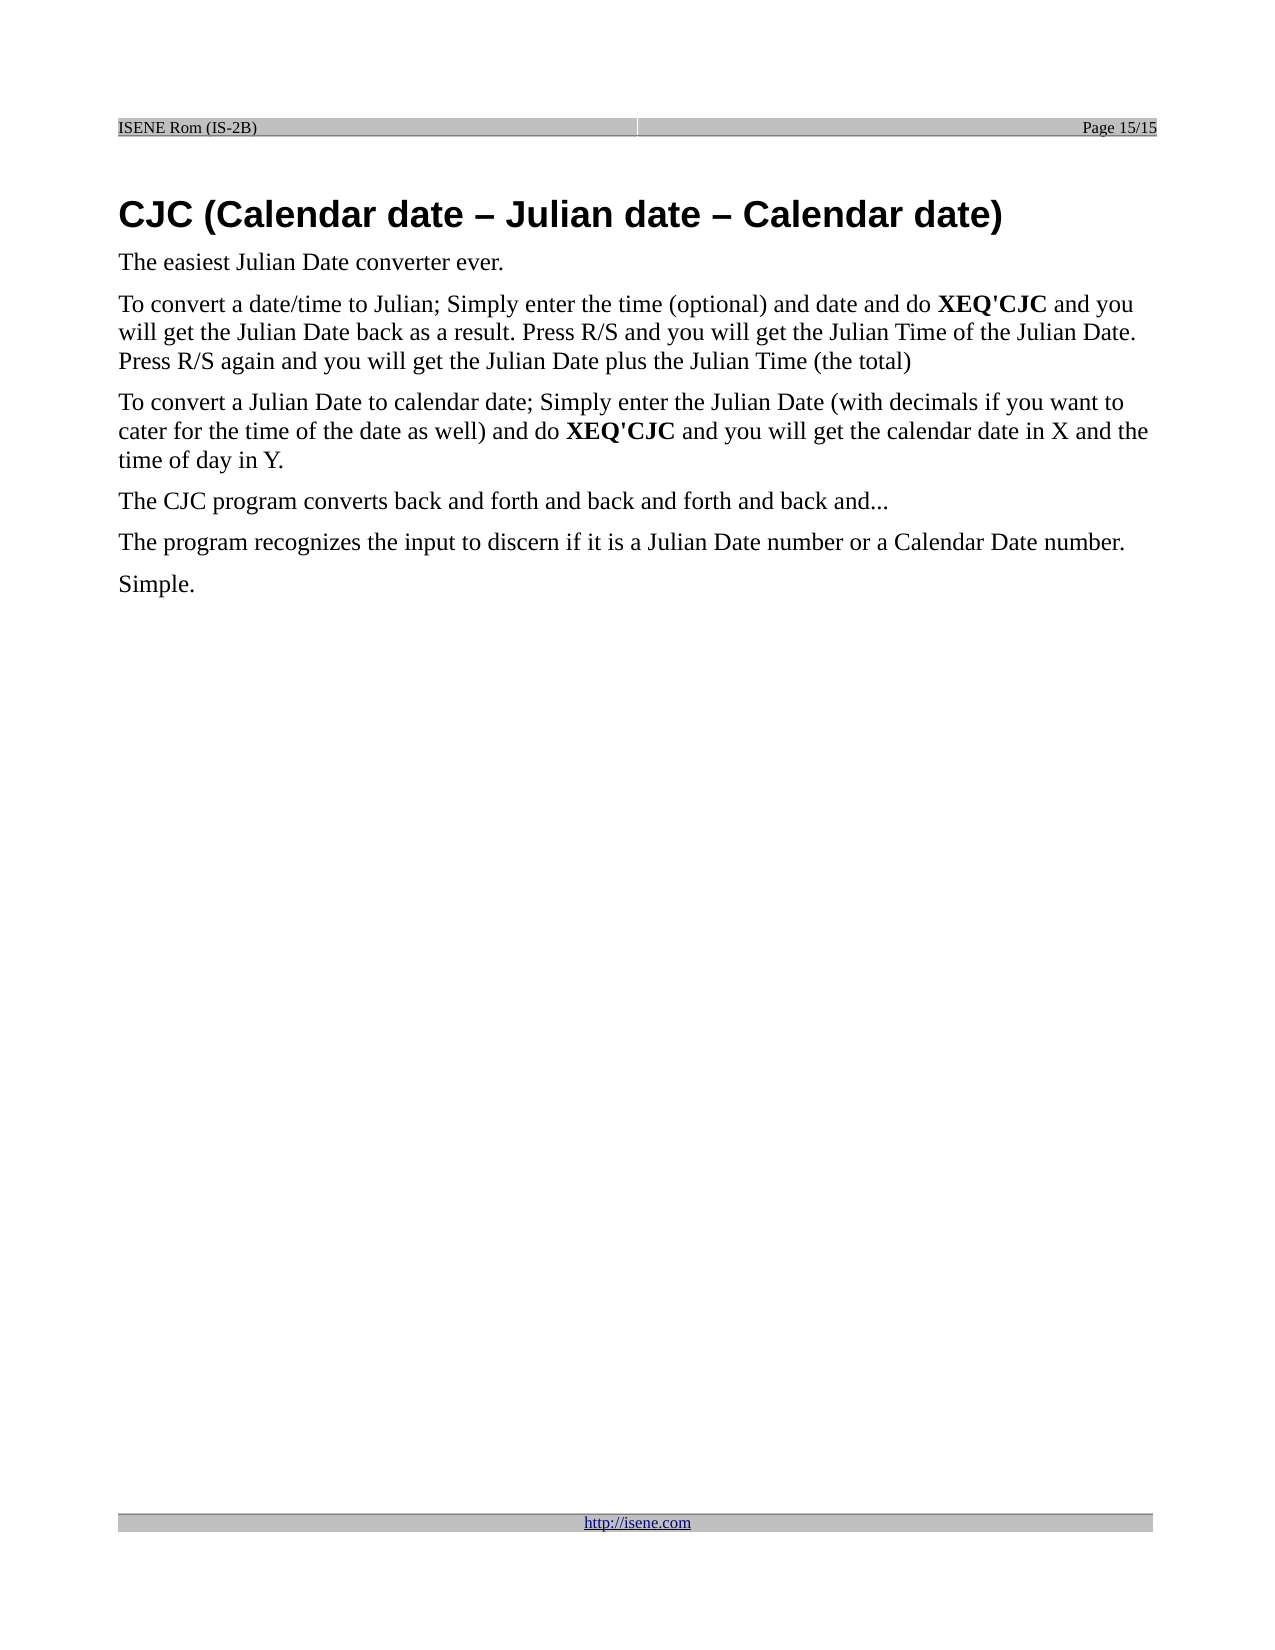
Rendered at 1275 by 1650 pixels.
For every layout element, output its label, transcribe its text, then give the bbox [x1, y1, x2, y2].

text The easiest Julian Date converter ever. [118, 247, 1157, 276]
subtitle CJC (Calendar date – Julian date – Calendar date) [118, 192, 1157, 235]
text To convert a Julian Date to calendar date; Simply enter the Julian Date (with decimals if you want to cater for the time of the date as well) and do XEQ'CJC and you will get the calendar date in X and the time of day in Y. [118, 387, 1157, 474]
text The program recognizes the input to discern if it is a Julian Date number or a Calendar Date number. [118, 527, 1157, 556]
text The CJC program converts back and forth and back and forth and back and... [118, 486, 1157, 515]
text To convert a date/time to Julian; Simply enter the time (optional) and date and do XEQ'CJC and you will get the Julian Date back as a result. Press R/S and you will get the Julian Time of the Julian Date. Press R/S again and you will get the Julian Date plus the Julian Time (the total) [118, 289, 1157, 375]
text Simple. [118, 569, 1157, 597]
